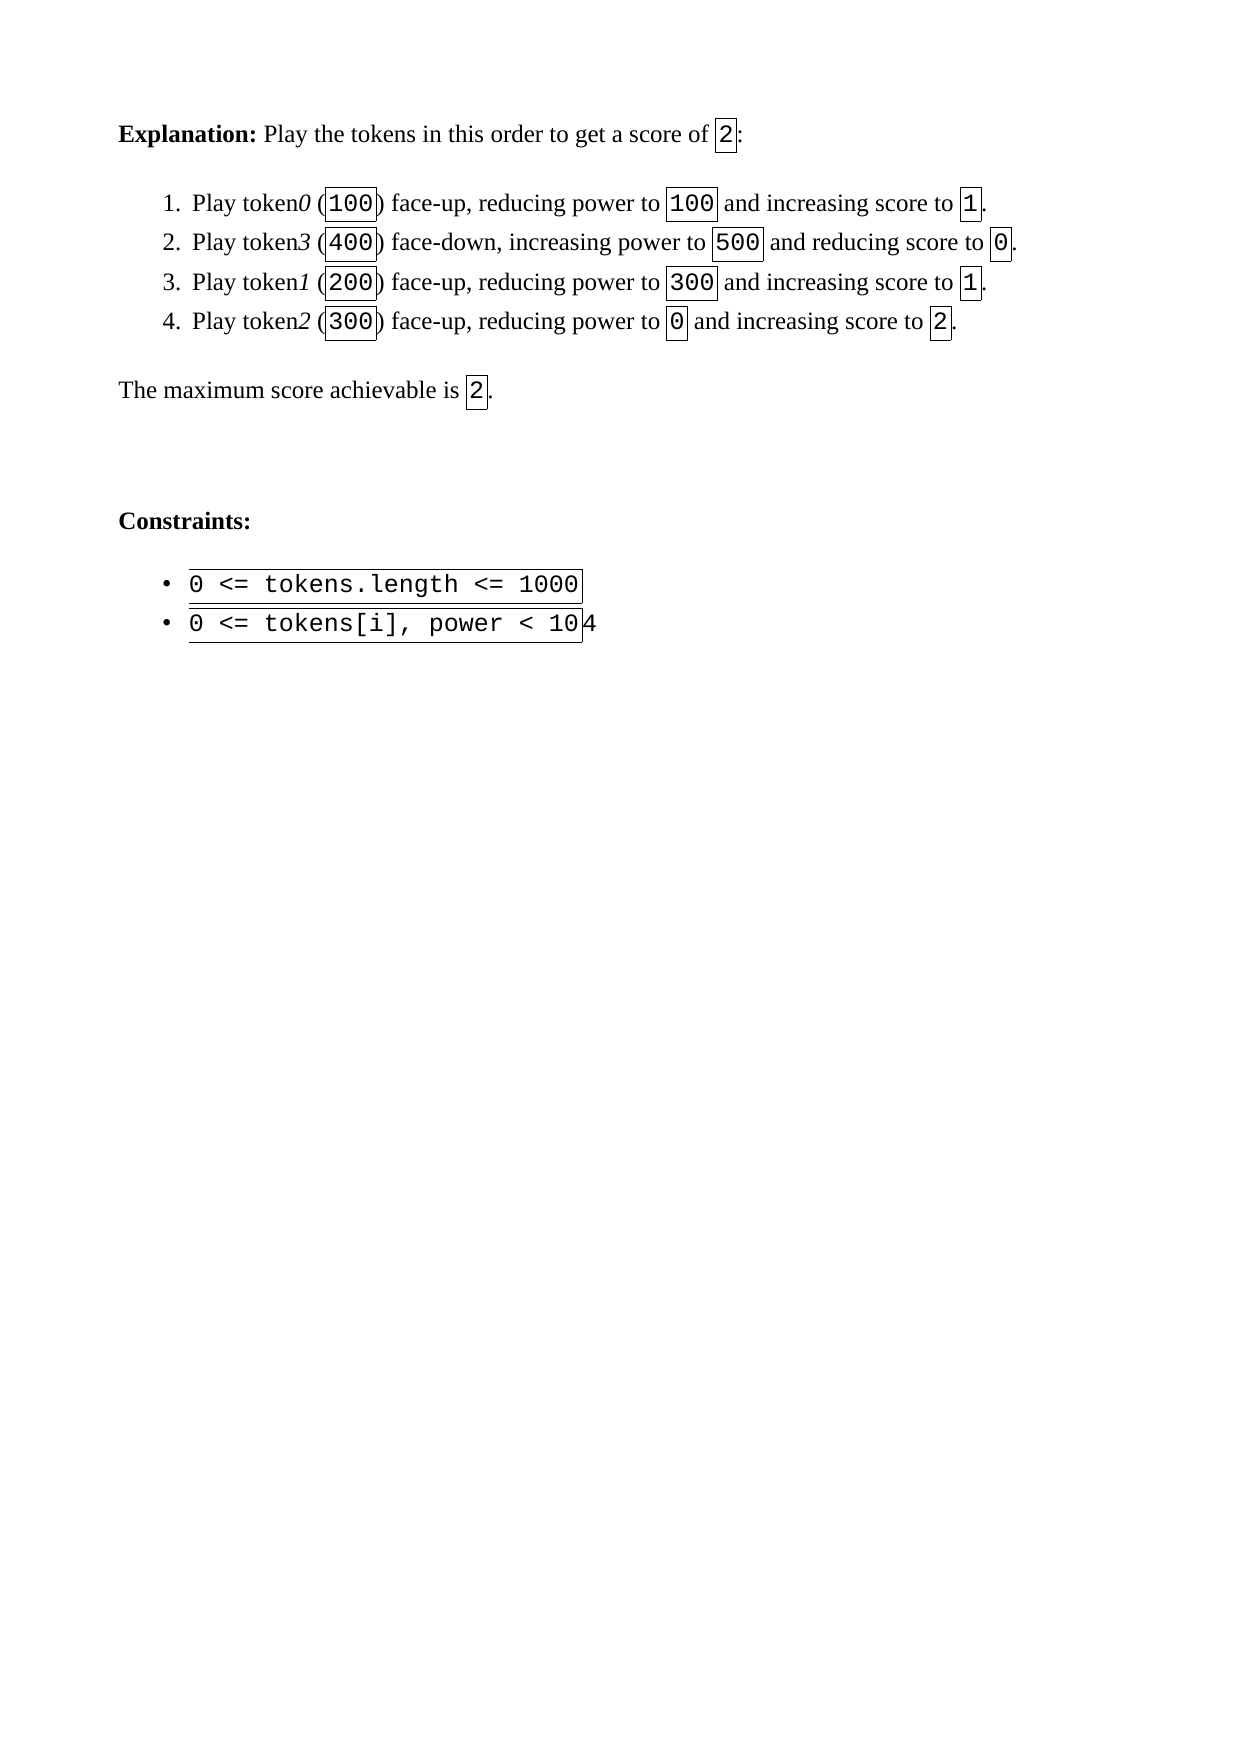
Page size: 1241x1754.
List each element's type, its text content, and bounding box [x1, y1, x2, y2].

list Play token2 (300) face-up, reducing power to 0 and increasing score to 2. [162, 306, 325, 340]
list 0 <= tokens[i], power < 104 [162, 608, 582, 642]
list Play token0 (100) face-up, reducing power to 100 and increasing score to 1. [377, 187, 666, 221]
list Play token3 (400) face-down, increasing power to 500 and reducing score to 0. [326, 228, 376, 261]
list Play token3 (400) face-down, increasing power to 500 and reducing score to 0. [764, 227, 990, 261]
text : [737, 118, 1122, 152]
list Play token1 (200) face-up, reducing power to 300 and increasing score to 1. [667, 267, 717, 300]
text 2 [716, 119, 736, 152]
list Play token3 (400) face-down, increasing power to 500 and reducing score to 0. [713, 228, 763, 261]
list Play token1 (200) face-up, reducing power to 300 and increasing score to 1. [377, 266, 666, 300]
list Play token0 (100) face-up, reducing power to 100 and increasing score to 1. [326, 188, 376, 221]
list Play token0 (100) face-up, reducing power to 100 and increasing score to 1. [718, 187, 960, 221]
list Play token0 (100) face-up, reducing power to 100 and increasing score to 1. [982, 187, 1122, 221]
list [583, 568, 1122, 603]
list Play token0 (100) face-up, reducing power to 100 and increasing score to 1. [162, 187, 325, 221]
list Play token3 (400) face-down, increasing power to 500 and reducing score to 0. [162, 227, 325, 261]
list Play token2 (300) face-up, reducing power to 0 and increasing score to 2. [688, 306, 930, 340]
list Play token1 (200) face-up, reducing power to 300 and increasing score to 1. [718, 266, 960, 300]
list Play token2 (300) face-up, reducing power to 0 and increasing score to 2. [952, 306, 1122, 340]
text The maximum score achievable is 2 [118, 374, 487, 409]
text Constraints: [118, 506, 1122, 535]
list 0 <= tokens.length <= 1000 [162, 568, 582, 603]
list Play token1 (200) face-up, reducing power to 300 and increasing score to 1. [326, 267, 376, 300]
list Play token2 (300) face-up, reducing power to 0 and increasing score to 2. [377, 306, 666, 340]
list Play token3 (400) face-down, increasing power to 500 and reducing score to 0. [1012, 227, 1122, 261]
text . [488, 374, 1122, 409]
list 0 <= tokens[i], power < 104 [583, 608, 1122, 642]
list Play token2 (300) face-up, reducing power to 0 and increasing score to 2. [326, 307, 376, 340]
list Play token1 (200) face-up, reducing power to 300 and increasing score to 1. [982, 266, 1122, 300]
list Play token0 (100) face-up, reducing power to 100 and increasing score to 1. [667, 188, 717, 221]
text Explanation: Play the tokens in this order to get a score of [118, 118, 715, 152]
list Play token3 (400) face-down, increasing power to 500 and reducing score to 0. [377, 227, 712, 261]
list Play token1 (200) face-up, reducing power to 300 and increasing score to 1. [162, 266, 325, 300]
